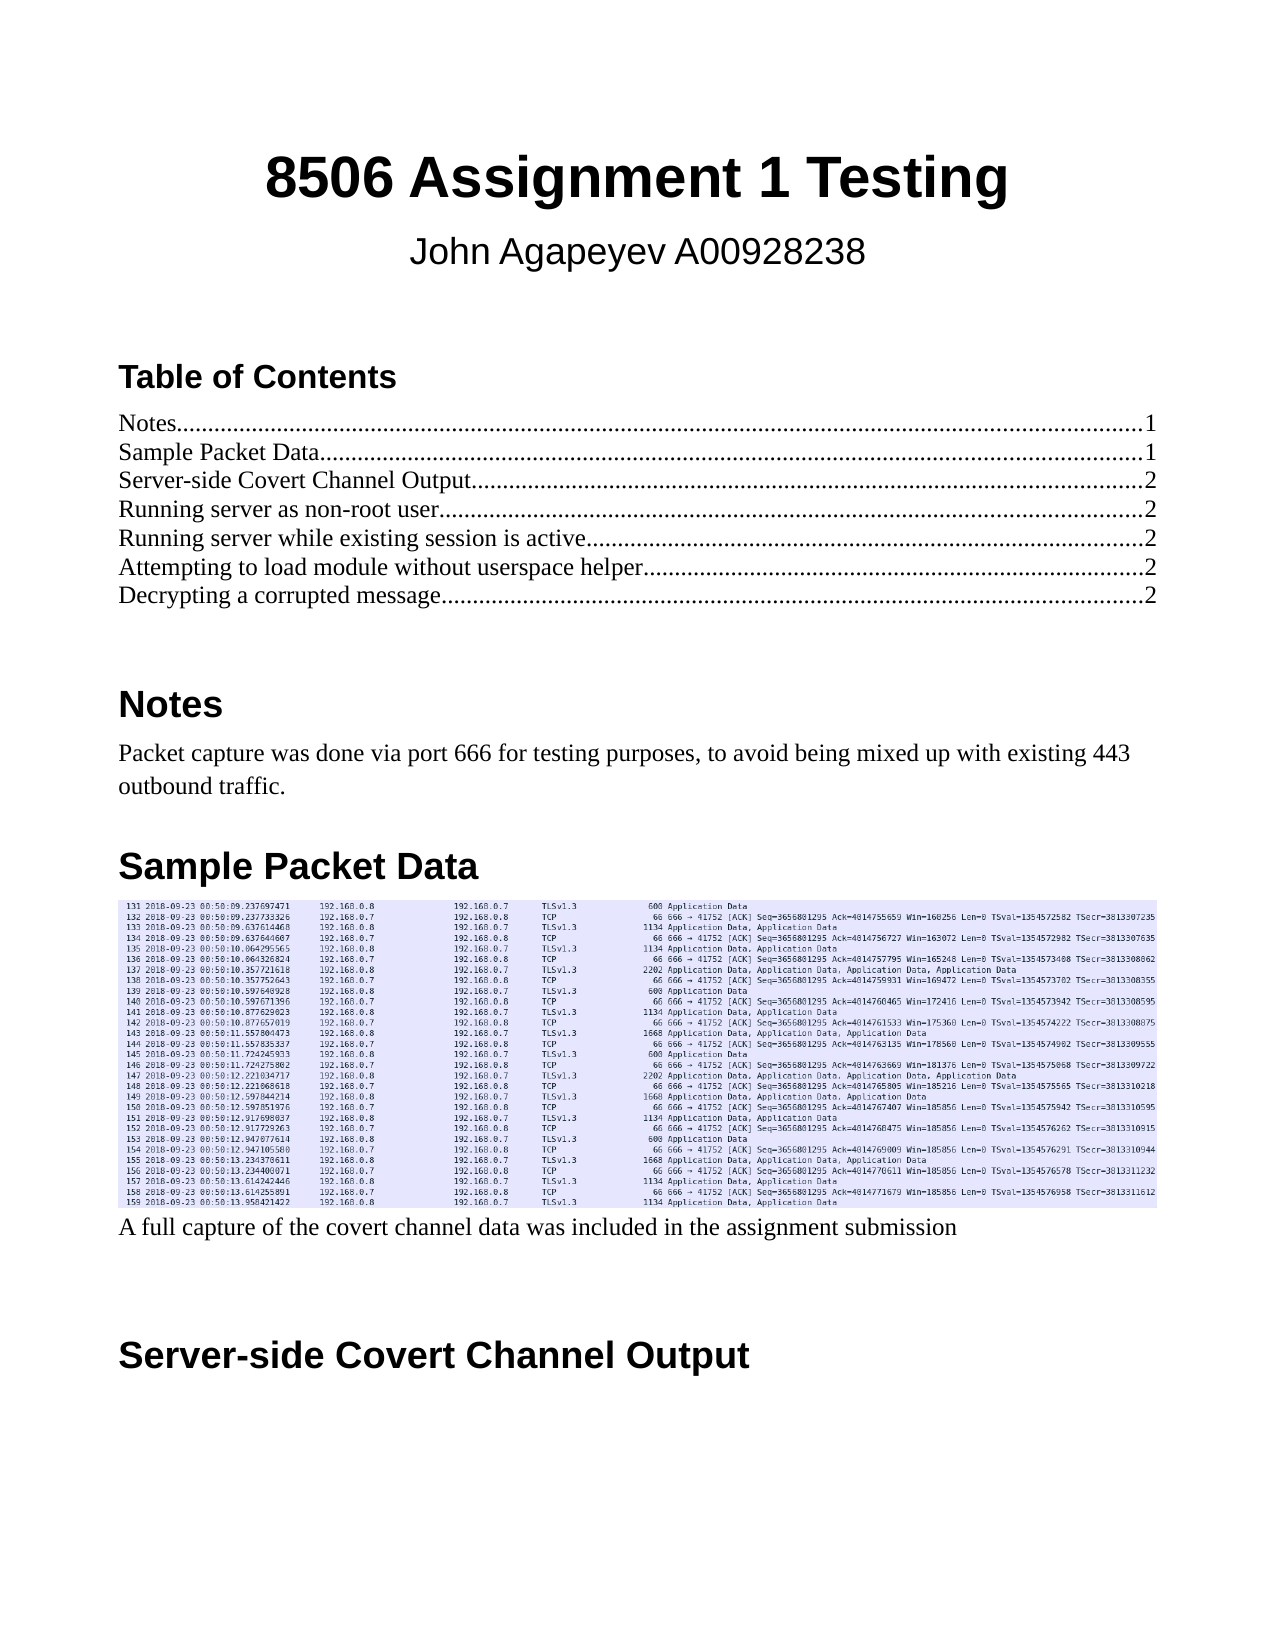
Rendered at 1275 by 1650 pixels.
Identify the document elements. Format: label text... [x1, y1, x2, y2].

subtitle Sample Packet Data [118, 844, 1157, 887]
text Running server while existing session is active 2 [118, 523, 1157, 552]
text Decrypting a corrupted message 2 [118, 581, 1157, 609]
text Attempting to load module without userspace helper 2 [118, 552, 1157, 581]
text Sample Packet Data 1 [118, 437, 1157, 466]
subtitle Table of Contents [118, 357, 1157, 396]
text Notes 1 [118, 408, 1157, 437]
subtitle John Agapeyev A00928238 [118, 229, 1157, 272]
text Packet capture was done via port 666 for testing purposes, to avoid being mixed up with existing 443 outbound traffic. [118, 738, 1157, 800]
title 8506 Assignment 1 Testing [118, 143, 1157, 210]
subtitle Notes [118, 682, 1157, 726]
text Server-side Covert Channel Output 2 [118, 466, 1157, 494]
subtitle Server-side Covert Channel Output [118, 1332, 1157, 1376]
picture [118, 900, 1157, 1208]
text A full capture of the covert channel data was included in the assignment submission [118, 1208, 1157, 1241]
text Running server as non-root user 2 [118, 494, 1157, 523]
